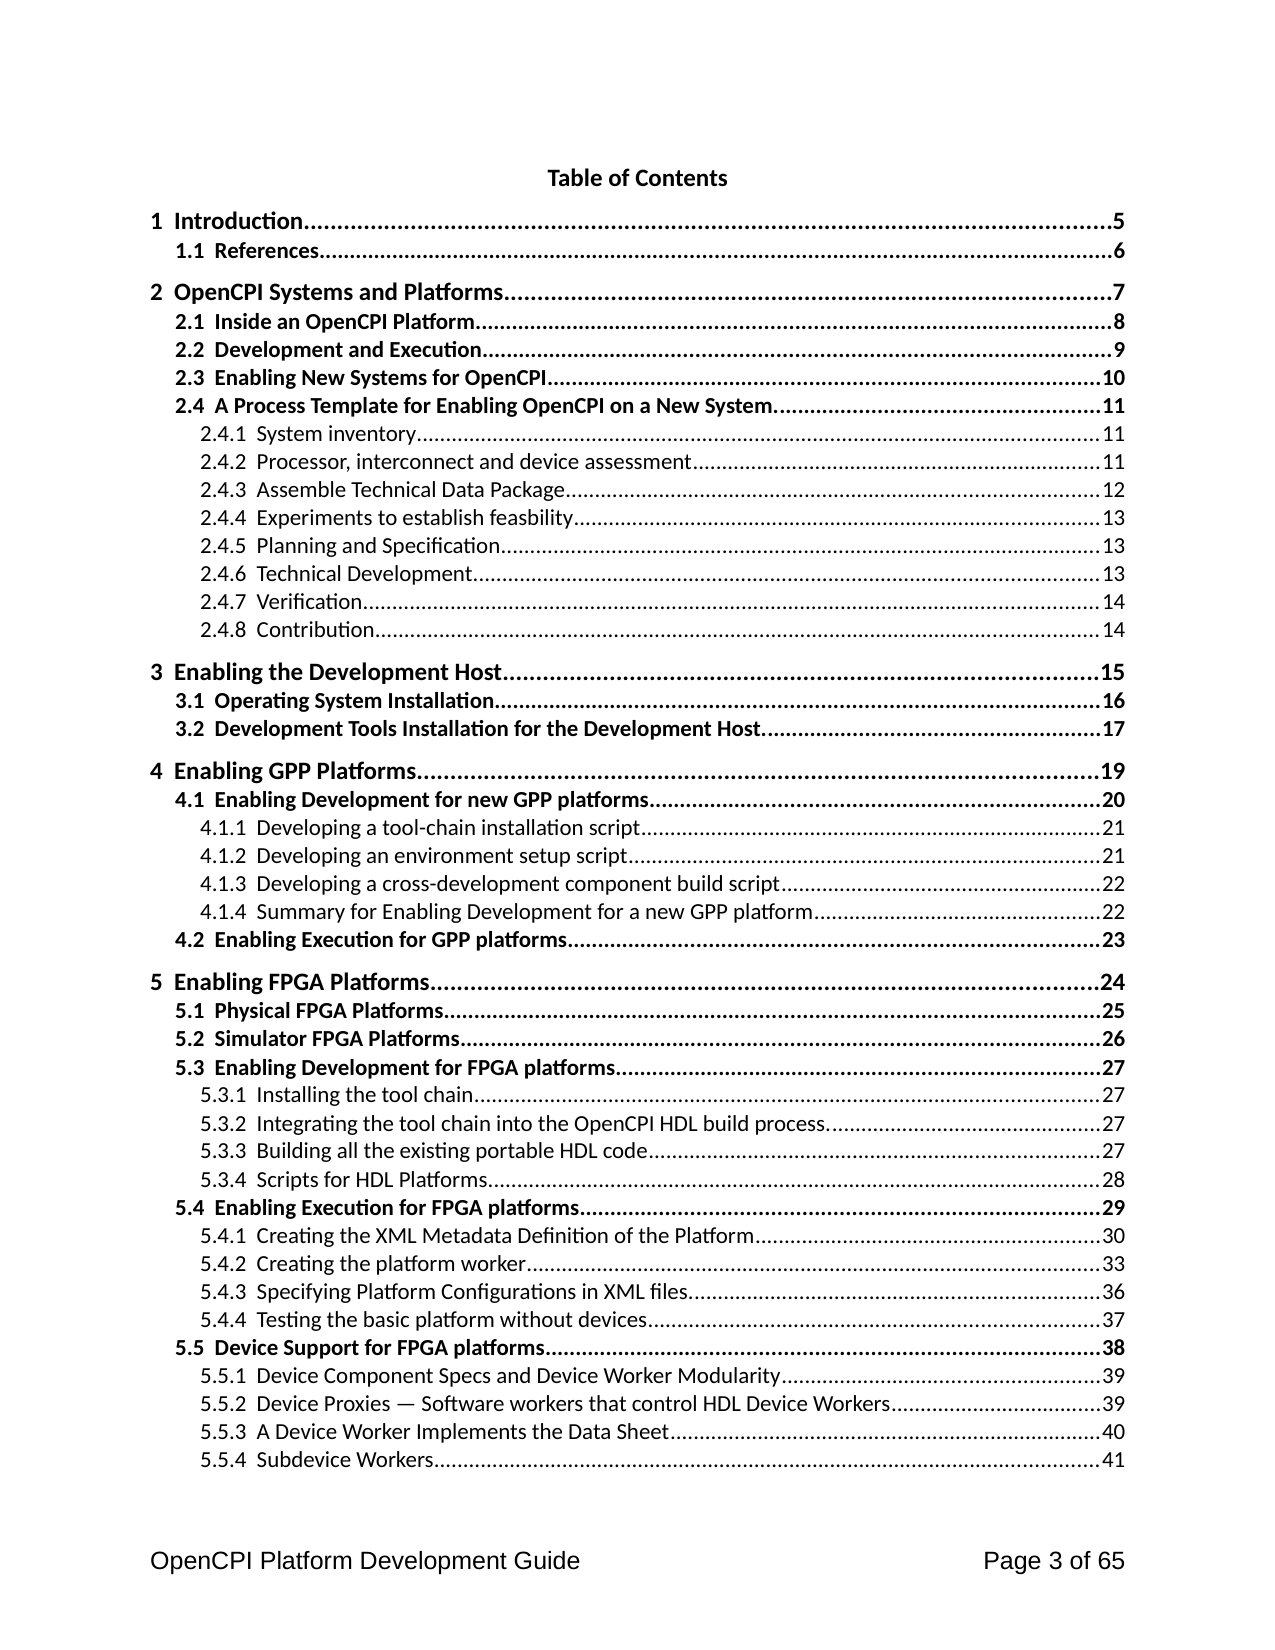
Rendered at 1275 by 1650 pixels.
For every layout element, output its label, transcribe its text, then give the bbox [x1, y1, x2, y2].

text 2.4.5 Planning and Specification 13 [200, 531, 1125, 559]
text 5 Enabling FPGA Platforms 24 [150, 966, 1125, 997]
text 2.4.6 Technical Development 13 [200, 559, 1125, 587]
text 5.4.1 Creating the XML Metadata Definition of the Platform 30 [200, 1221, 1125, 1249]
text 1 Introduction 5 [150, 206, 1125, 236]
text 2.3 Enabling New Systems for OpenCPI 10 [175, 363, 1125, 391]
text 3.2 Development Tools Installation for the Development Host. 17 [175, 714, 1125, 742]
text 4.1.3 Developing a cross-development component build script 22 [200, 869, 1125, 897]
text 5.5.2 Device Proxies — Software workers that control HDL Device Workers 39 [200, 1389, 1125, 1417]
text 5.5.3 A Device Worker Implements the Data Sheet 40 [200, 1417, 1125, 1445]
text 5.4.2 Creating the platform worker 33 [200, 1249, 1125, 1277]
text 5.1 Physical FPGA Platforms 25 [175, 997, 1125, 1024]
text 3 Enabling the Development Host 15 [150, 656, 1125, 686]
text 4.1 Enabling Development for new GPP platforms 20 [175, 785, 1125, 813]
text 2.2 Development and Execution 9 [175, 335, 1125, 363]
text 2.4.8 Contribution 14 [200, 615, 1125, 643]
text 2.4.2 Processor, interconnect and device assessment 11 [200, 447, 1125, 475]
text Table of Contents [150, 162, 1125, 193]
text 4.1.4 Summary for Enabling Development for a new GPP platform 22 [200, 897, 1125, 926]
text 4 Enabling GPP Platforms 19 [150, 755, 1125, 785]
text 5.4 Enabling Execution for FPGA platforms 29 [175, 1193, 1125, 1221]
text 5.3.1 Installing the tool chain 27 [200, 1081, 1125, 1109]
text 2.4.4 Experiments to establish feasbility 13 [200, 503, 1125, 531]
text 5.4.4 Testing the basic platform without devices 37 [200, 1305, 1125, 1333]
text 2.4.3 Assemble Technical Data Package 12 [200, 475, 1125, 503]
text 5.4.3 Specifying Platform Configurations in XML files. 36 [200, 1277, 1125, 1305]
text 5.2 Simulator FPGA Platforms 26 [175, 1024, 1125, 1053]
text 2 OpenCPI Systems and Platforms 7 [150, 277, 1125, 307]
text 1.1 References 6 [175, 236, 1125, 264]
text 5.3.2 Integrating the tool chain into the OpenCPI HDL build process. 27 [200, 1109, 1125, 1137]
text 4.1.2 Developing an environment setup script 21 [200, 841, 1125, 869]
text 5.3.3 Building all the existing portable HDL code 27 [200, 1137, 1125, 1165]
text 2.4.7 Verification 14 [200, 587, 1125, 615]
text 4.1.1 Developing a tool-chain installation script 21 [200, 813, 1125, 841]
text 2.1 Inside an OpenCPI Platform 8 [175, 307, 1125, 335]
text 2.4 A Process Template for Enabling OpenCPI on a New System. 11 [175, 391, 1125, 419]
text 5.5 Device Support for FPGA platforms 38 [175, 1333, 1125, 1361]
text 5.3 Enabling Development for FPGA platforms 27 [175, 1053, 1125, 1081]
text 3.1 Operating System Installation 16 [175, 686, 1125, 714]
text 5.5.4 Subdevice Workers 41 [200, 1445, 1125, 1473]
text 5.3.4 Scripts for HDL Platforms 28 [200, 1165, 1125, 1193]
text 5.5.1 Device Component Specs and Device Worker Modularity 39 [200, 1361, 1125, 1389]
text 2.4.1 System inventory 11 [200, 419, 1125, 447]
text 4.2 Enabling Execution for GPP platforms 23 [175, 926, 1125, 953]
